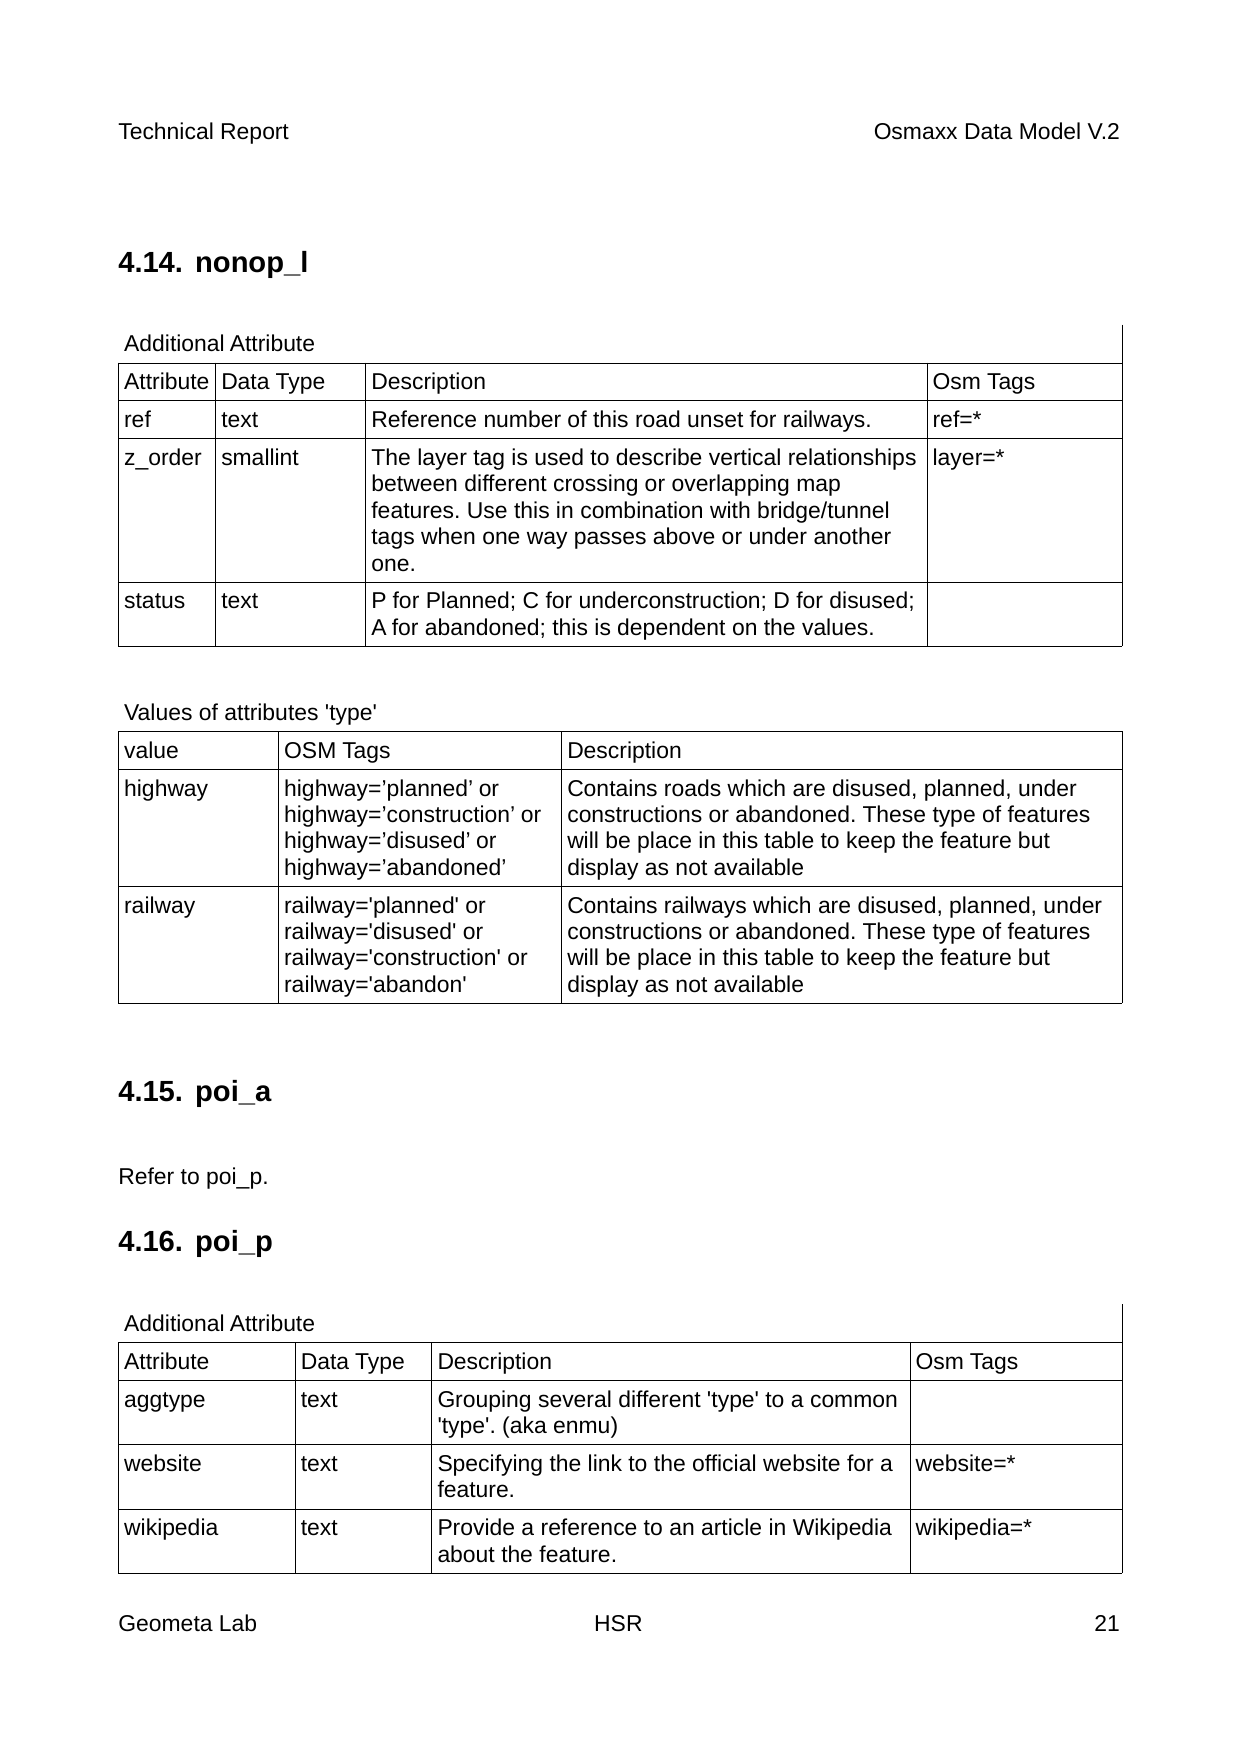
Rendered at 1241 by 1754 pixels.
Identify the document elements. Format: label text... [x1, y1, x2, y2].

table_cell smallint [216, 439, 365, 582]
table_cell Data Type [216, 364, 365, 400]
table_cell Provide a reference to an article in Wikipedia about the feature. [432, 1510, 910, 1573]
table_cell Description [562, 732, 1122, 769]
table_cell [911, 1381, 1122, 1444]
table_cell text [296, 1381, 431, 1444]
table_cell Grouping several different 'type' to a common 'type'. (aka enmu) [432, 1381, 910, 1444]
table_cell Attribute [119, 1343, 295, 1380]
table_cell OSM Tags [279, 732, 561, 769]
table_cell Description [366, 364, 927, 400]
table_cell ref [119, 401, 215, 438]
table_cell Reference number of this road unset for railways. [366, 401, 927, 438]
table_cell [928, 583, 1122, 646]
table_header Additional Attribute [118, 1304, 1122, 1342]
table_cell highway=’planned’ or highway=’construction’ or highway=’disused’ or highway=’abandoned’ [279, 770, 561, 886]
table_cell wikipedia [119, 1510, 295, 1573]
table_cell Contains roads which are disused, planned, under constructions or abandoned. These type of features will be place in this table to keep the feature but display as not available [562, 770, 1122, 886]
table_cell text [216, 401, 365, 438]
table_cell P for Planned; C for underconstruction; D for disused; A for abandoned; this is dependent on the values. [366, 583, 927, 646]
text Refer to poi_p. [118, 1153, 1122, 1189]
table_cell ref=* [928, 401, 1122, 438]
table_header Additional Attribute [118, 325, 1122, 362]
subtitle poi_p [118, 1224, 1122, 1258]
table_cell The layer tag is used to describe vertical relationships between different crossing or overlapping map features. Use this in combination with bridge/tunnel tags when one way passes above or under another one. [366, 439, 927, 582]
table_cell wikipedia=* [911, 1510, 1122, 1573]
table_cell Contains railways which are disused, planned, under constructions or abandoned. These type of features will be place in this table to keep the feature but display as not available [562, 887, 1122, 1003]
table_cell z_order [119, 439, 215, 582]
table_cell railway [119, 887, 278, 1003]
table_header Values of attributes 'type' [118, 693, 1122, 731]
table_cell Attribute [119, 364, 215, 400]
table_cell highway [119, 770, 278, 886]
table_cell Osm Tags [911, 1343, 1122, 1380]
table_cell aggtype [119, 1381, 295, 1444]
table_cell value [119, 732, 278, 769]
table_cell website=* [911, 1445, 1122, 1508]
table_cell Specifying the link to the official website for a feature. [432, 1445, 910, 1508]
table_cell railway='planned' or railway='disused' or railway='construction' or railway='abandon' [279, 887, 561, 1003]
table_cell Osm Tags [928, 364, 1122, 400]
table_cell status [119, 583, 215, 646]
table_cell Data Type [296, 1343, 431, 1380]
subtitle nonop_l [118, 245, 1122, 278]
table_cell text [296, 1510, 431, 1573]
table_cell Description [432, 1343, 910, 1380]
table_cell layer=* [928, 439, 1122, 582]
table_cell text [216, 583, 365, 646]
subtitle poi_a [118, 1074, 1122, 1107]
table_cell website [119, 1445, 295, 1508]
table_cell text [296, 1445, 431, 1508]
